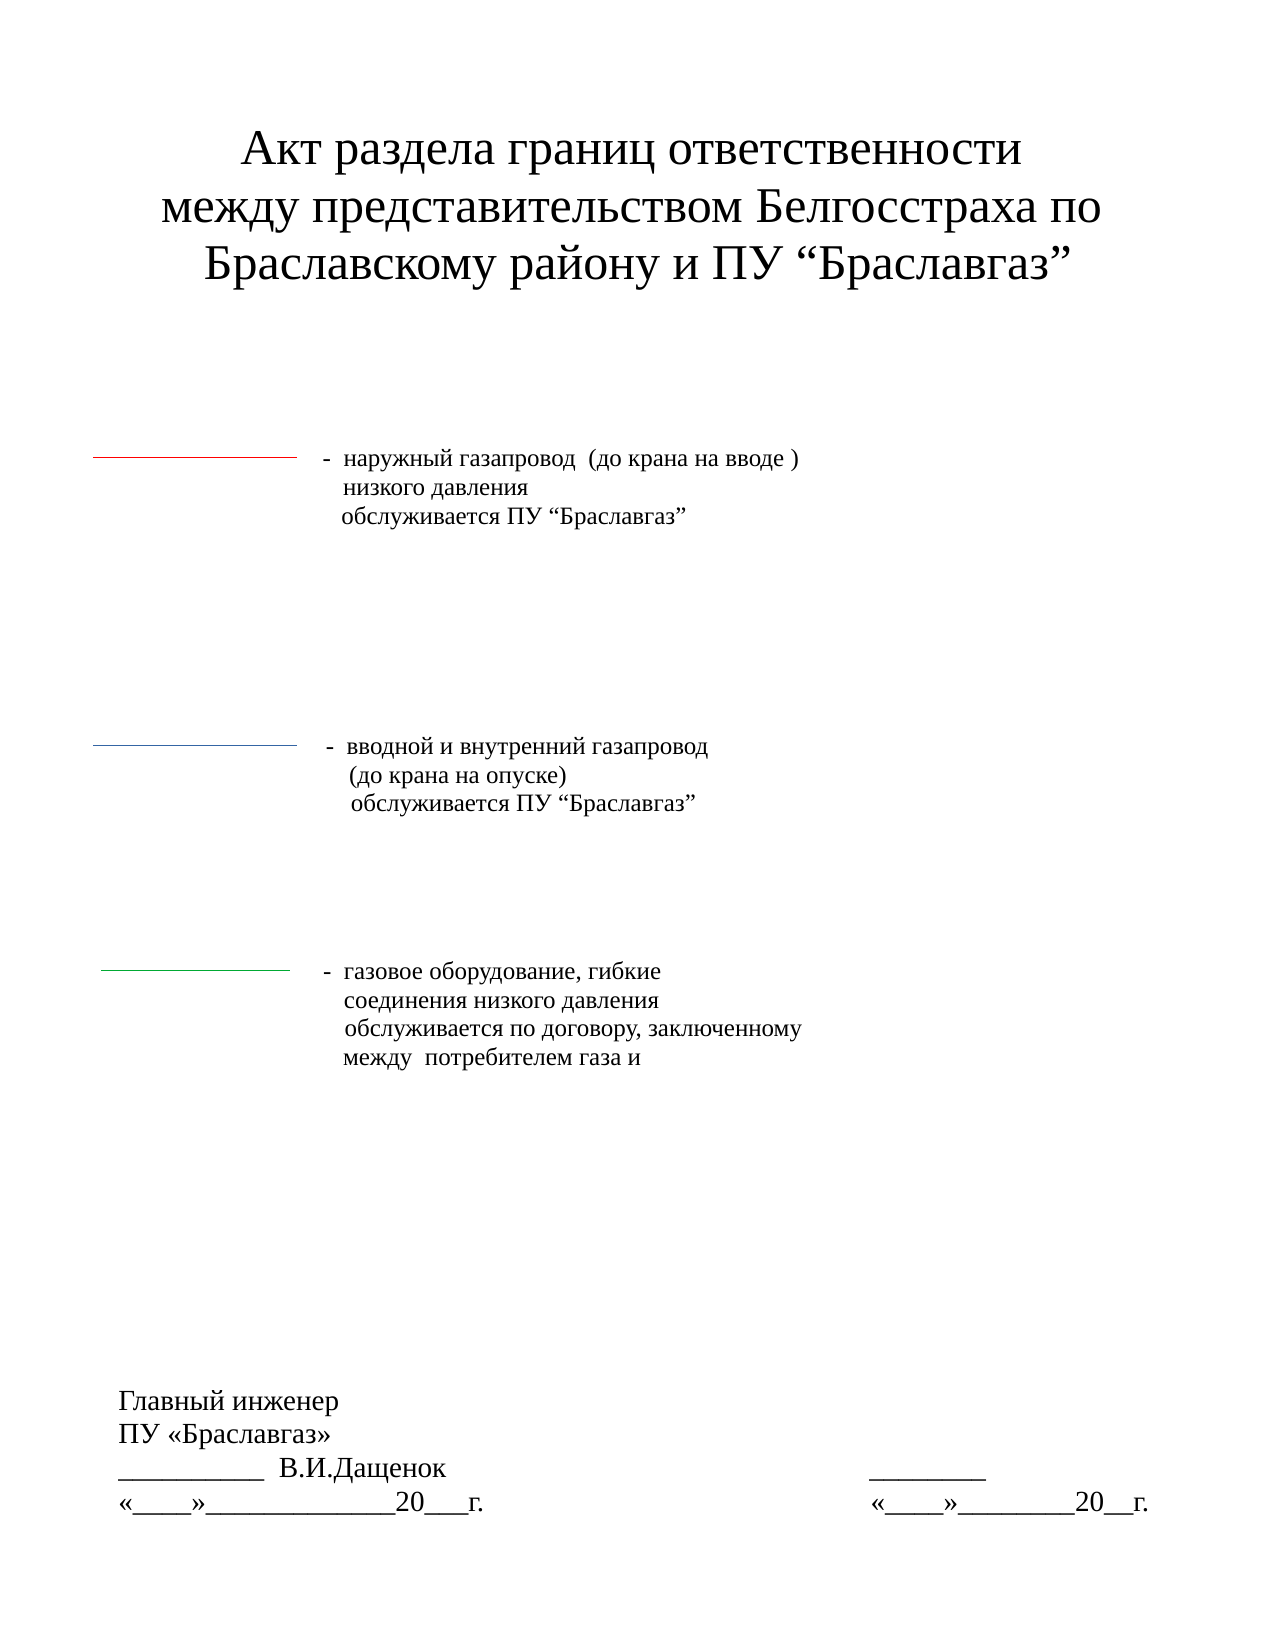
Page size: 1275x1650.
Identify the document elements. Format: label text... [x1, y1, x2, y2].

text Браславскому району и ПУ “Браславгаз” [118, 233, 1157, 291]
text ПУ «Браславгаз» [118, 1417, 1157, 1450]
text Акт раздела границ ответственности [118, 118, 1157, 176]
text «____»_____________20___г. «____»________20__г. [118, 1484, 1157, 1517]
text между представительством Белгосcтраха по [118, 176, 1157, 233]
text Главный инженер [118, 1383, 1157, 1417]
text __________ В.И.Дащенок ________ [118, 1450, 1157, 1484]
